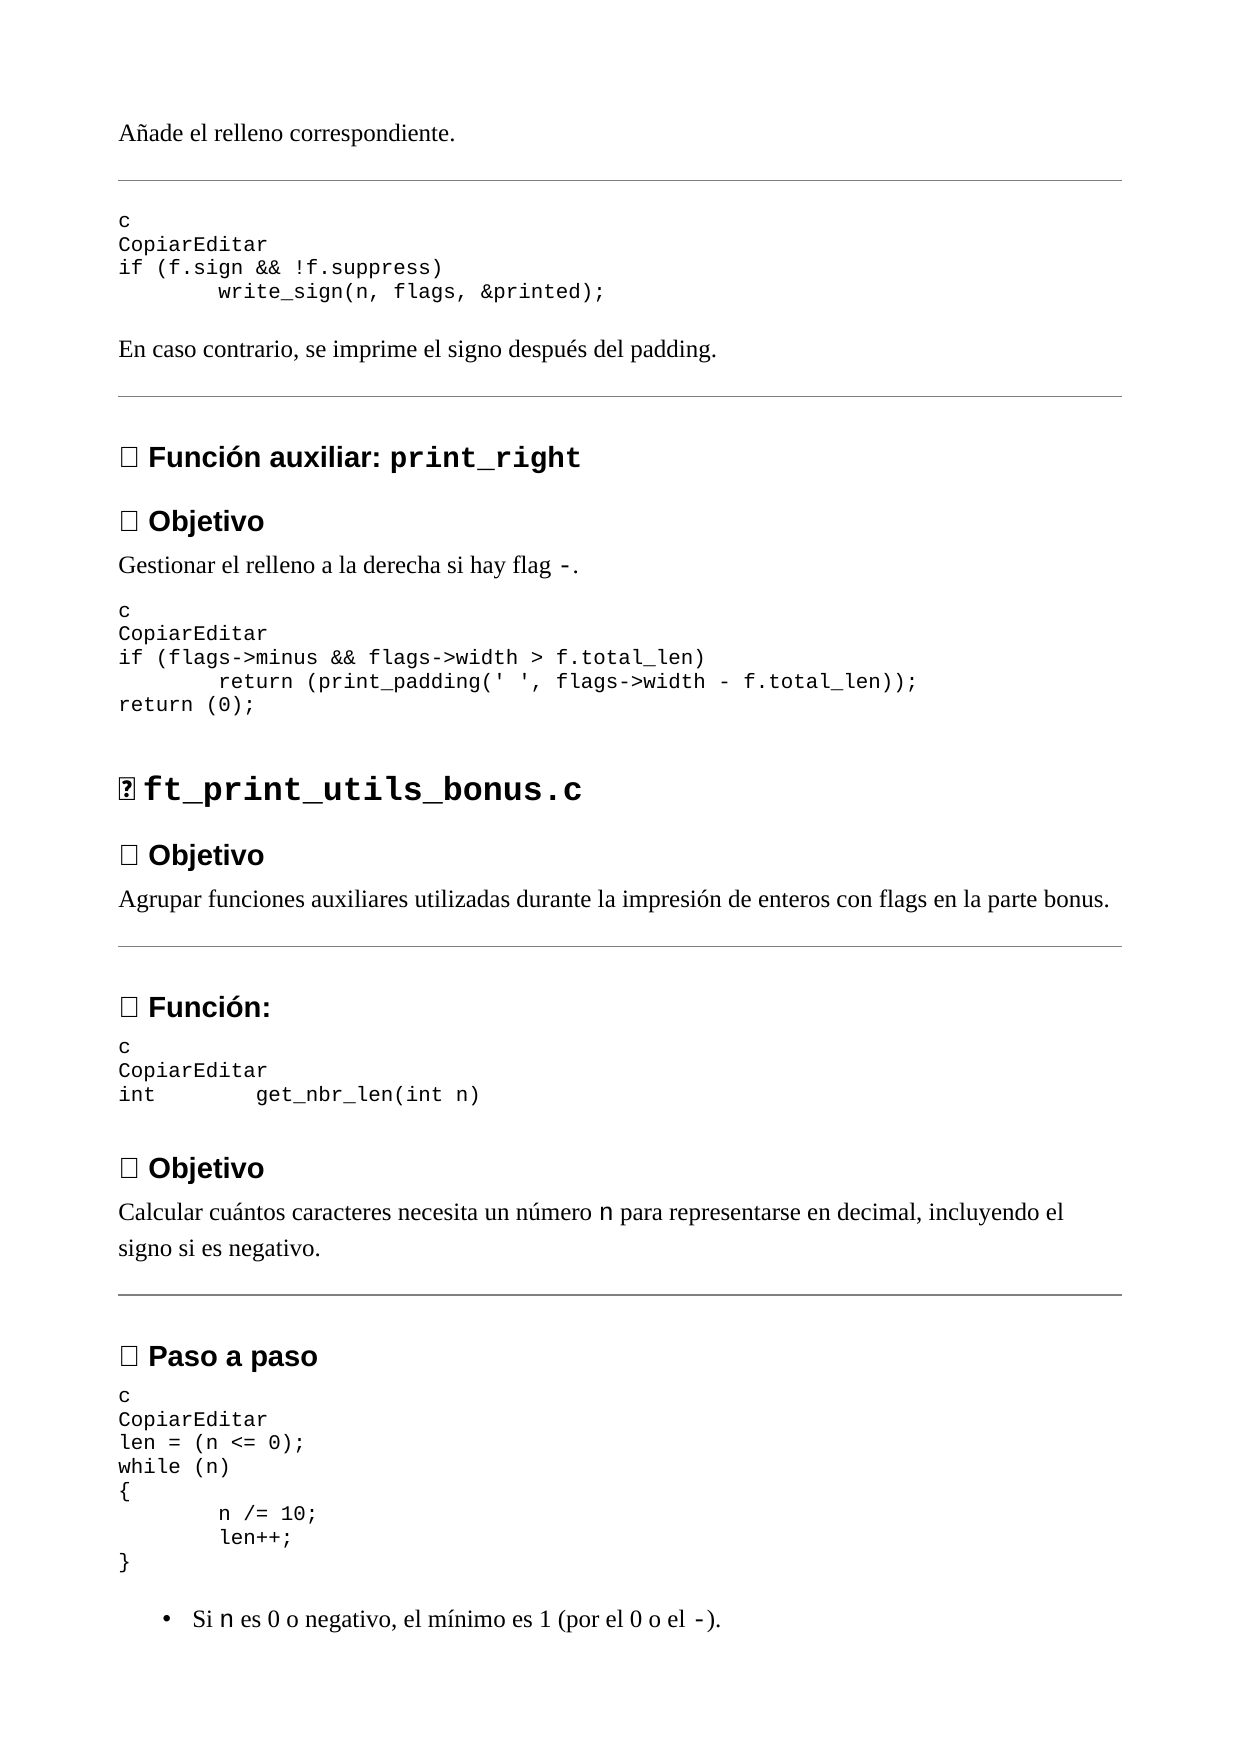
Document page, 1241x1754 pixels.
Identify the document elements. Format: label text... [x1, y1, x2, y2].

text c [118, 1036, 1122, 1060]
text c [118, 210, 1122, 234]
text CopiarEditar [118, 1060, 1122, 1084]
subtitle 🧠 Paso a paso [118, 1339, 1122, 1373]
text CopiarEditar [118, 234, 1122, 257]
text len++; [118, 1527, 1122, 1551]
subtitle 📌 Objetivo [118, 504, 1122, 537]
subtitle 🔧 Función: [118, 990, 1122, 1024]
text while (n) [118, 1456, 1122, 1480]
text c [118, 1385, 1122, 1409]
text len = (n <= 0); [118, 1432, 1122, 1456]
text } [118, 1551, 1122, 1574]
text write_sign(n, flags, &printed); [118, 281, 1122, 304]
subtitle 📄 ft_print_utils_bonus.c [118, 768, 1122, 811]
text c [118, 600, 1122, 623]
text n /= 10; [118, 1503, 1122, 1527]
text Añade el relleno correspondiente. [118, 118, 1122, 147]
text if (f.sign && !f.suppress) [118, 257, 1122, 281]
text return (print_padding(' ', flags->width - f.total_len)); [118, 671, 1122, 694]
text int get_nbr_len(int n) [118, 1084, 1122, 1107]
text Gestionar el relleno a la derecha si hay flag -. [118, 550, 1122, 581]
text Calcular cuántos caracteres necesita un número n para representarse en decimal, incluyendo el signo si es negativo. [118, 1197, 1122, 1261]
text Agrupar funciones auxiliares utilizadas durante la impresión de enteros con flags en la parte bonus. [118, 884, 1122, 913]
subtitle 📌 Objetivo [118, 838, 1122, 871]
text CopiarEditar [118, 1409, 1122, 1432]
subtitle 🔧 Función auxiliar: print_right [118, 441, 1122, 477]
text CopiarEditar [118, 623, 1122, 647]
text En caso contrario, se imprime el signo después del padding. [118, 334, 1122, 363]
list Si n es 0 o negativo, el mínimo es 1 (por el 0 o el -). [162, 1604, 1122, 1634]
text if (flags->minus && flags->width > f.total_len) [118, 647, 1122, 671]
text return (0); [118, 694, 1122, 718]
text { [118, 1480, 1122, 1503]
subtitle 📌 Objetivo [118, 1151, 1122, 1185]
